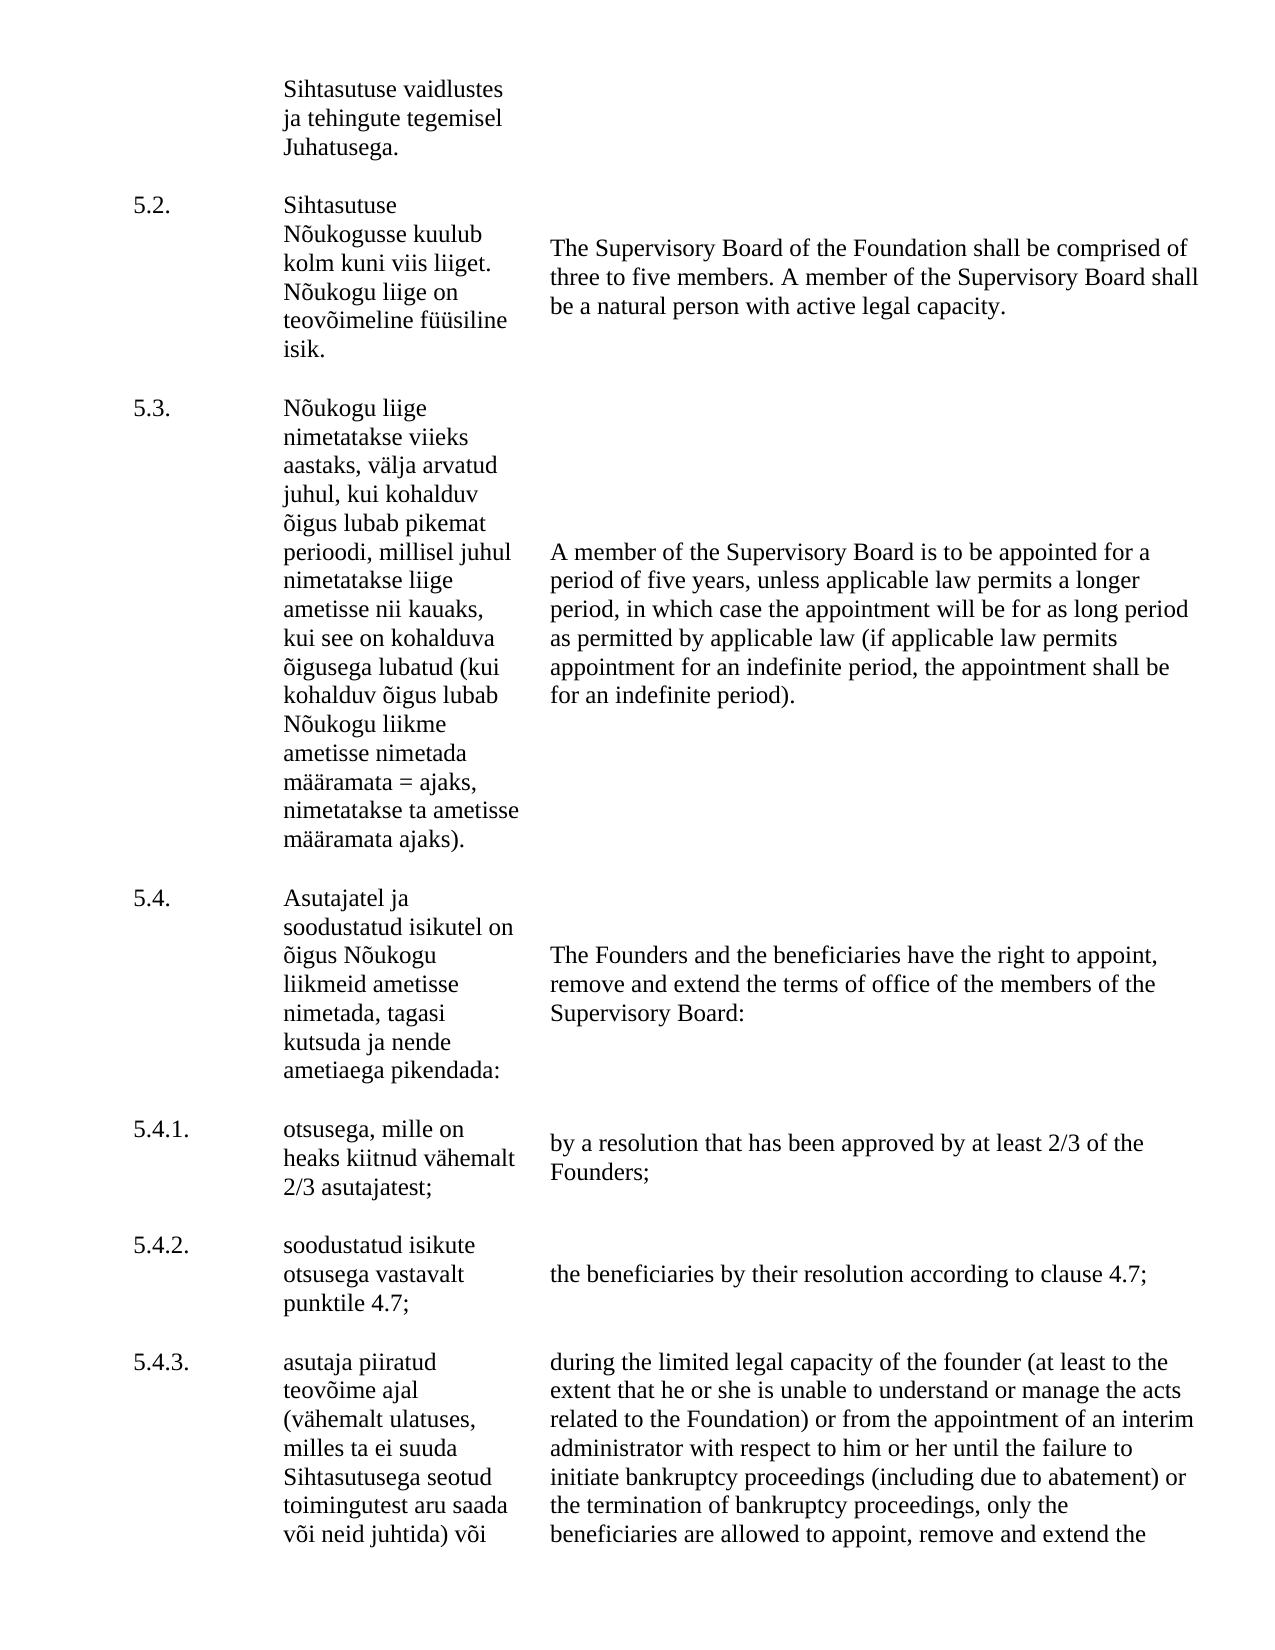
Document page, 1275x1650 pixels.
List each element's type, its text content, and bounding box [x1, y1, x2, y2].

table_cell The Supervisory Board of the Foundation shall be comprised of three to five members. A member of the Supervisory Board shall be a natural person with active legal capacity. [535, 175, 1216, 378]
table_cell by a resolution that has been approved by at least 2/3 of the Founders; [535, 1099, 1216, 1215]
table_cell Sihtasutuse vaidlustes ja tehingute tegemisel Juhatusega. [118, 59, 535, 175]
table_cell Nõukogu liige nimetatakse viieks aastaks, välja arvatud juhul, kui kohalduv õigus lubab pikemat perioodi, millisel juhul nimetatakse liige ametisse nii kauaks, kui see on kohalduva õigusega lubatud (kui kohalduv õigus lubab Nõukogu liikme ametisse nimetada määramata = ajaks, nimetatakse ta ametisse määramata ajaks). [118, 378, 535, 868]
table_cell soodustatud isikute otsusega vastavalt punktile 4.7; [118, 1215, 535, 1332]
table_cell The Founders and the beneficiaries have the right to appoint, remove and extend the terms of office of the members of the Supervisory Board: [535, 868, 1216, 1099]
table_cell Sihtasutuse Nõukogusse kuulub kolm kuni viis liiget. Nõukogu liige on teovõimeline füüsiline isik. [118, 175, 535, 378]
table_cell [535, 59, 1216, 175]
table_cell Asutajatel ja soodustatud isikutel on õigus Nõukogu liikmeid ametisse nimetada, tagasi kutsuda ja nende ametiaega pikendada: [118, 868, 535, 1099]
table_cell the beneficiaries by their resolution according to clause 4.7; [535, 1215, 1216, 1332]
table_cell otsusega, mille on heaks kiitnud vähemalt 2/3 asutajatest; [118, 1099, 535, 1215]
table_cell during the limited legal capacity of the founder (at least to the extent that he or she is unable to understand or manage the acts related to the Foundation) or from the appointment of an interim administrator with respect to him or her until the failure to initiate bankruptcy proceedings (including due to abatement) or the termination of bankruptcy proceedings, only the beneficiaries are allowed to appoint, remove and extend the [535, 1332, 1216, 1563]
table_cell asutaja piiratud teovõime ajal (vähemalt ulatuses, milles ta ei suuda Sihtasutusega seotud toimingutest aru saada või neid juhtida) või [118, 1332, 535, 1563]
table_cell A member of the Supervisory Board is to be appointed for a period of five years, unless applicable law permits a longer period, in which case the appointment will be for as long period as permitted by applicable law (if applicable law permits appointment for an indefinite period, the appointment shall be for an indefinite period). [535, 378, 1216, 868]
